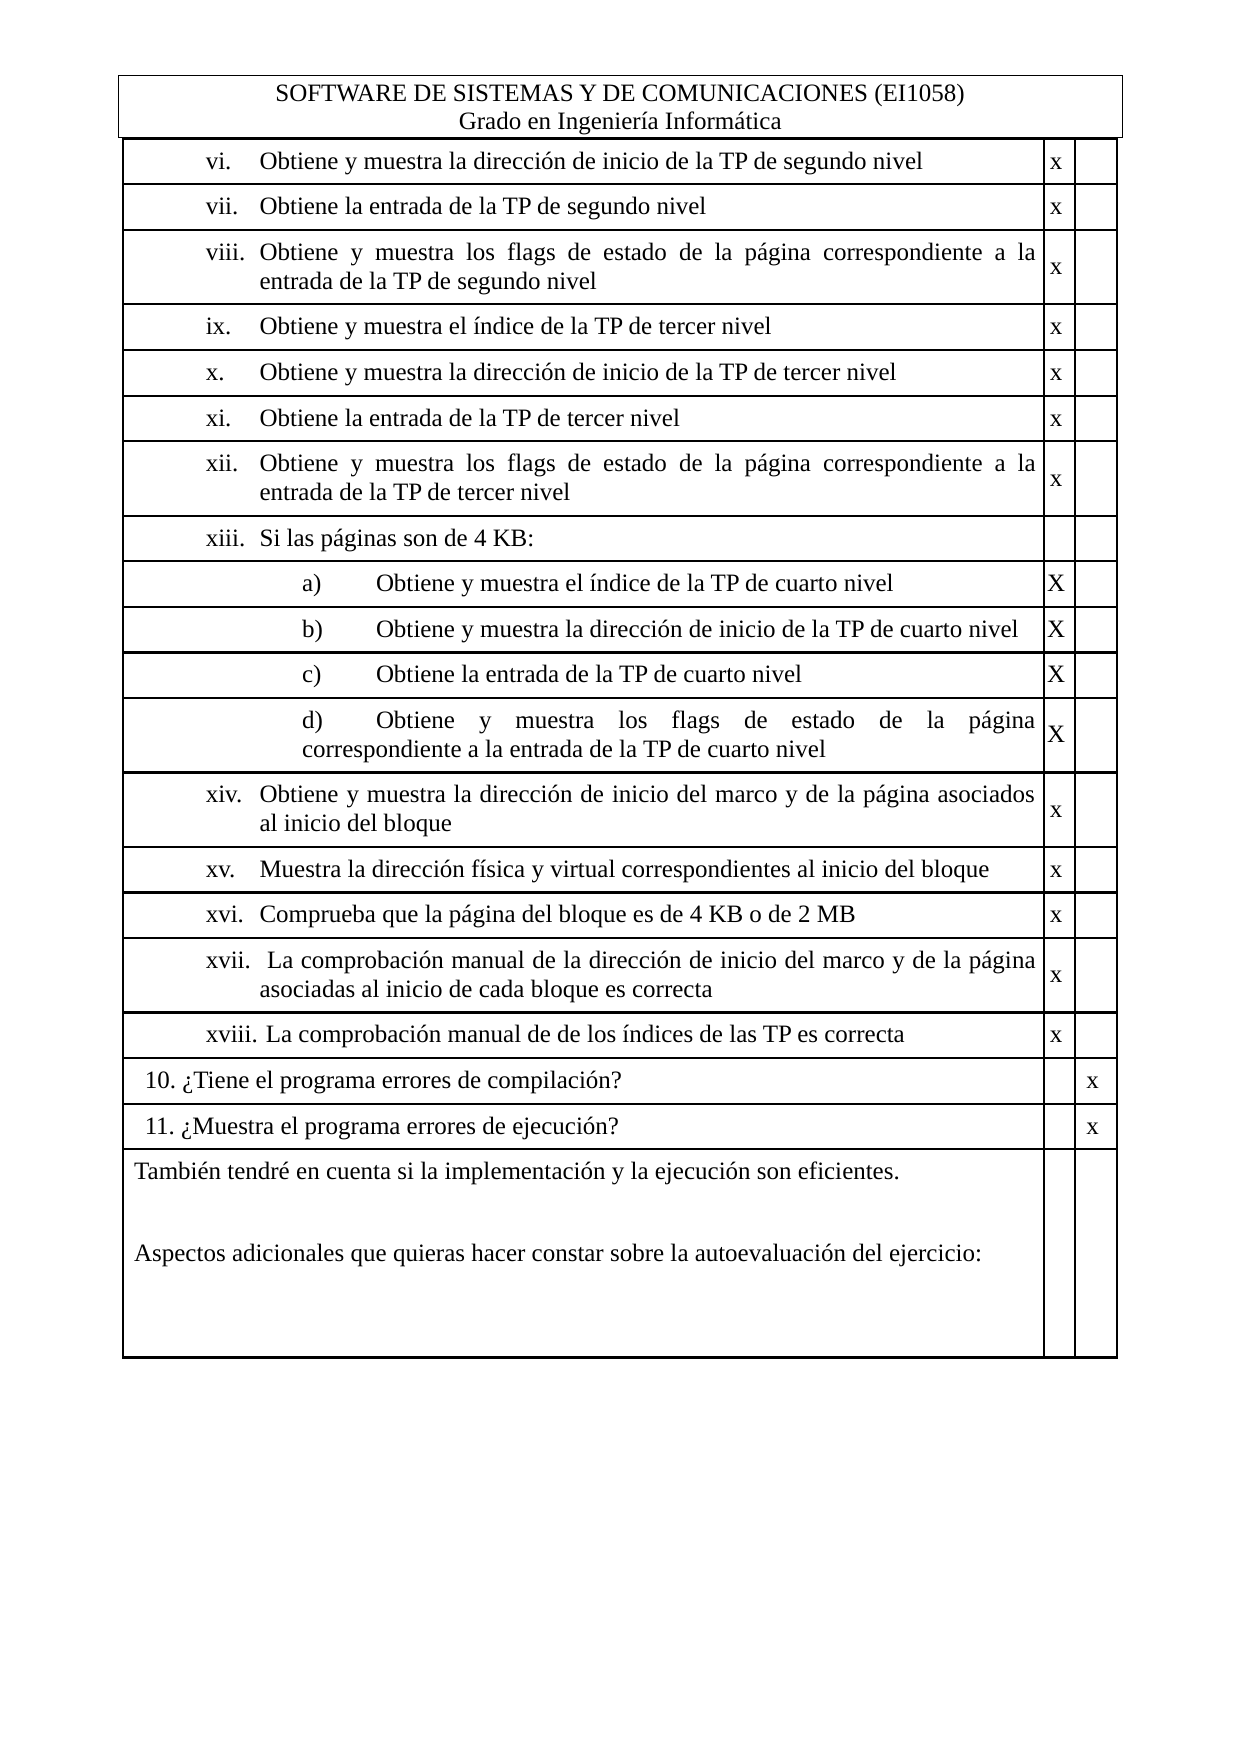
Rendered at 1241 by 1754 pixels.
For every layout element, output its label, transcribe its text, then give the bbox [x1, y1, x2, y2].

table_cell x [1076, 1105, 1116, 1148]
table_cell [1076, 397, 1116, 440]
table_cell x [1045, 351, 1074, 394]
table_cell [1045, 1105, 1074, 1148]
table_cell Obtiene y muestra el índice de la TP de cuarto nivel [124, 562, 1043, 606]
table_cell Muestra la dirección física y virtual correspondientes al inicio del bloque [124, 848, 1043, 891]
table_cell [1076, 654, 1116, 697]
table_cell X [1045, 562, 1074, 606]
table_cell Obtiene la entrada de la TP de tercer nivel [124, 397, 1043, 440]
table_cell X [1045, 654, 1074, 697]
table_cell x [1045, 894, 1074, 937]
table_cell [1076, 185, 1116, 229]
table_cell Si las páginas son de 4 KB: [124, 517, 1043, 560]
table_cell [1076, 1014, 1116, 1057]
table_cell [1076, 699, 1116, 771]
table_cell Obtiene la entrada de la TP de cuarto nivel [124, 654, 1043, 697]
table_cell [1076, 231, 1116, 303]
table_cell Obtiene y muestra la dirección de inicio de la TP de cuarto nivel [124, 608, 1043, 651]
table_cell [1045, 1059, 1074, 1103]
table_cell [1076, 848, 1116, 891]
table_cell Obtiene y muestra la dirección de inicio del marco y de la página asociados al inicio del bloque [124, 774, 1043, 846]
table_cell 10. ¿Tiene el programa errores de compilación? [124, 1059, 1043, 1103]
table_cell x [1045, 848, 1074, 891]
table_cell x [1045, 1014, 1074, 1057]
table_cell x [1045, 185, 1074, 229]
table_cell Obtiene y muestra los flags de estado de la página correspondiente a la entrada de la TP de tercer nivel [124, 442, 1043, 514]
table_cell [1076, 774, 1116, 846]
table_cell 11. ¿Muestra el programa errores de ejecución? [124, 1105, 1043, 1148]
table_cell [1076, 939, 1116, 1011]
table_cell x [1045, 231, 1074, 303]
table_cell [1076, 351, 1116, 394]
table_cell [1045, 517, 1074, 560]
table_cell x [1045, 305, 1074, 349]
table_cell x [1045, 140, 1074, 183]
table_cell [1076, 517, 1116, 560]
table_cell La comprobación manual de la dirección de inicio del marco y de la página asociadas al inicio de cada bloque es correcta [124, 939, 1043, 1011]
table_cell [1076, 608, 1116, 651]
table_cell x [1045, 397, 1074, 440]
table_cell x [1076, 1059, 1116, 1103]
table_cell X [1045, 608, 1074, 651]
table_cell [1076, 894, 1116, 937]
table_cell Obtiene y muestra los flags de estado de la página correspondiente a la entrada de la TP de segundo nivel [124, 231, 1043, 303]
table_cell X [1045, 699, 1074, 771]
table_cell [1076, 442, 1116, 514]
table_cell [1076, 305, 1116, 349]
table_cell Obtiene la entrada de la TP de segundo nivel [124, 185, 1043, 229]
table_cell [1045, 1150, 1074, 1356]
table_cell También tendré en cuenta si la implementación y la ejecución son eficientes. Aspectos adicionales que quieras hacer constar sobre la autoevaluación del ejercicio: [124, 1150, 1043, 1356]
table_cell Comprueba que la página del bloque es de 4 KB o de 2 MB [124, 894, 1043, 937]
table_cell x [1045, 939, 1074, 1011]
table_cell Obtiene y muestra la dirección de inicio de la TP de segundo nivel [124, 140, 1043, 183]
table_cell Obtiene y muestra la dirección de inicio de la TP de tercer nivel [124, 351, 1043, 394]
table_cell La comprobación manual de de los índices de las TP es correcta [124, 1014, 1043, 1057]
table_cell x [1045, 774, 1074, 846]
table_cell Obtiene y muestra los flags de estado de la página correspondiente a la entrada de la TP de cuarto nivel [124, 699, 1043, 771]
table_cell [1076, 140, 1116, 183]
table_cell x [1045, 442, 1074, 514]
table_cell [1076, 562, 1116, 606]
table_cell [1076, 1150, 1116, 1356]
table_cell Obtiene y muestra el índice de la TP de tercer nivel [124, 305, 1043, 349]
